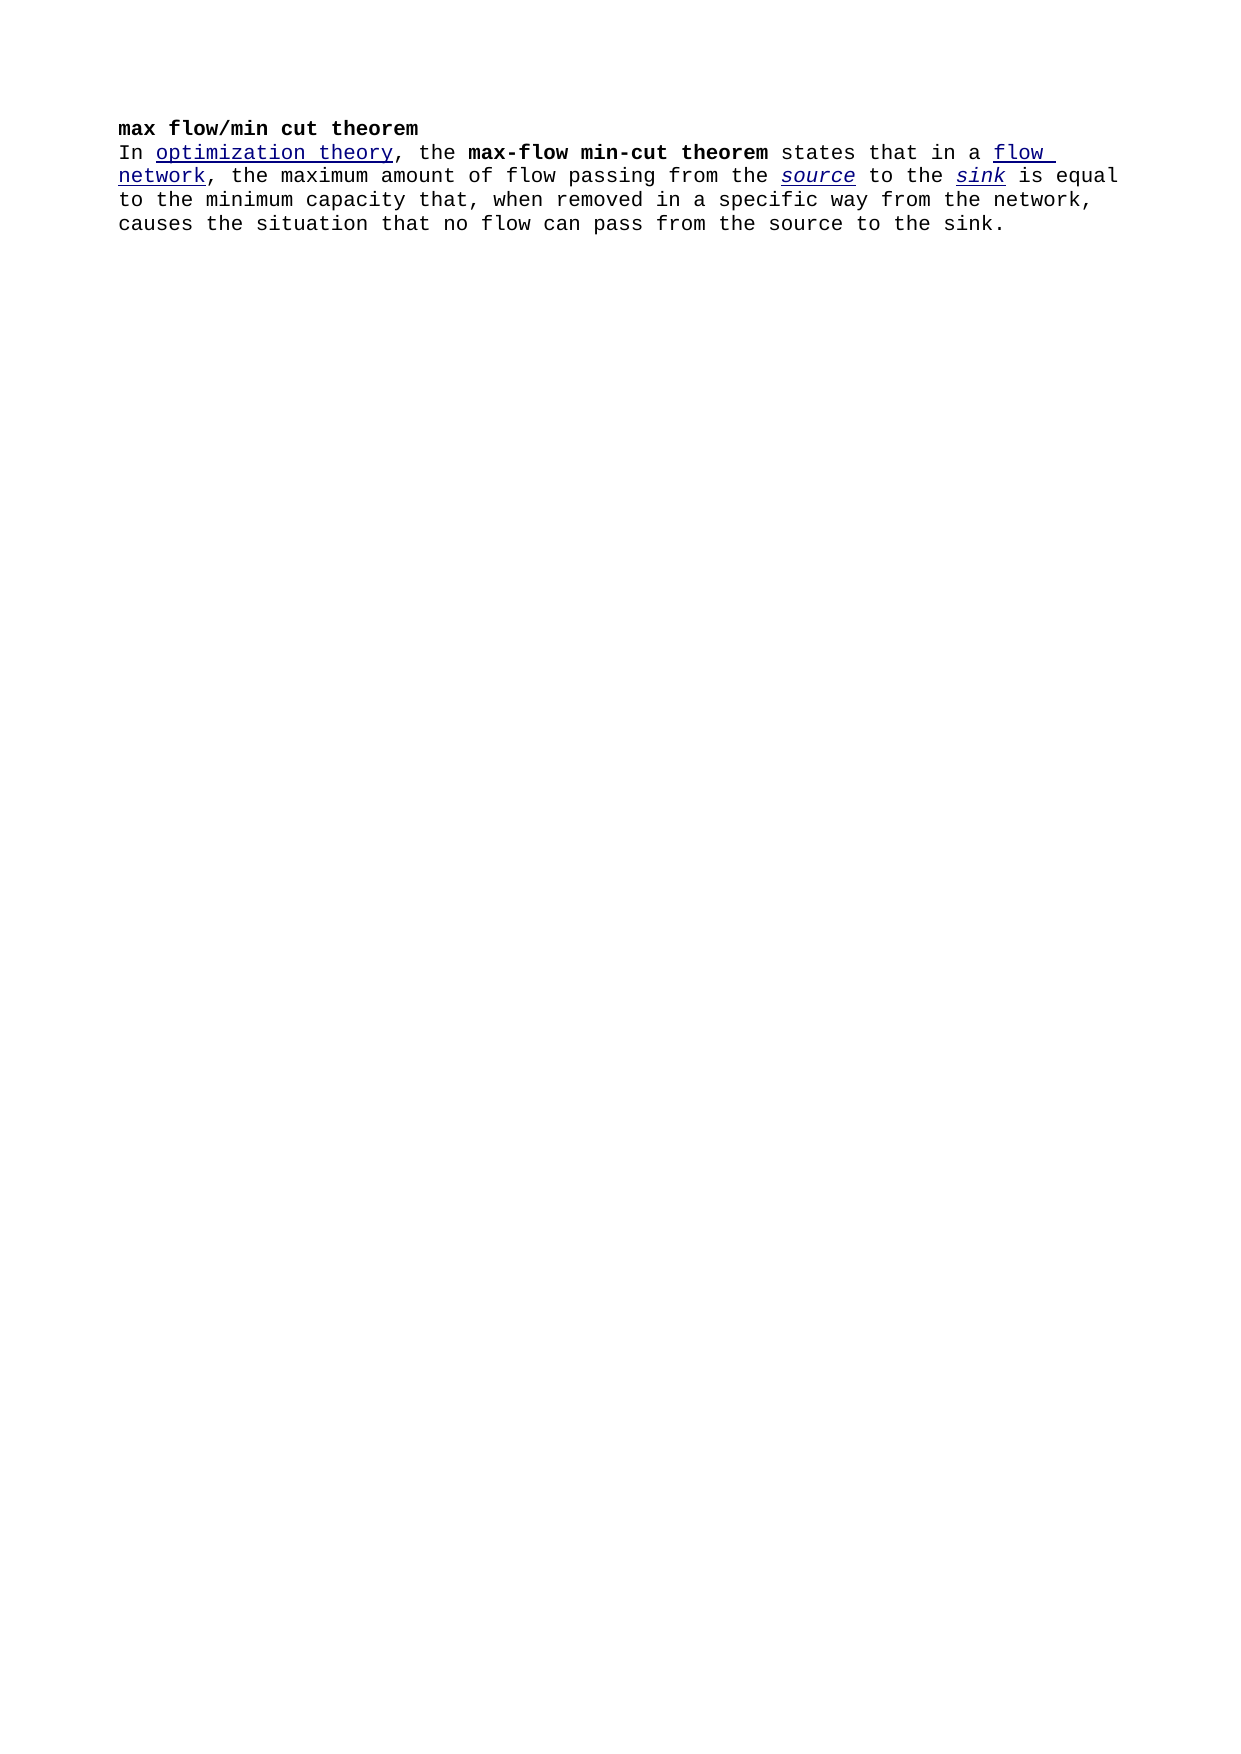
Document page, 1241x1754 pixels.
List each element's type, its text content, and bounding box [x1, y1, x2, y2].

text In optimization theory, the max-flow min-cut theorem states that in a flow network, the maximum amount of flow passing from the source to the sink is equal to the minimum capacity that, when removed in a specific way from the network, causes the situation that no flow can pass from the source to the sink. [118, 142, 1122, 236]
text max flow/min cut theorem [118, 118, 1122, 142]
